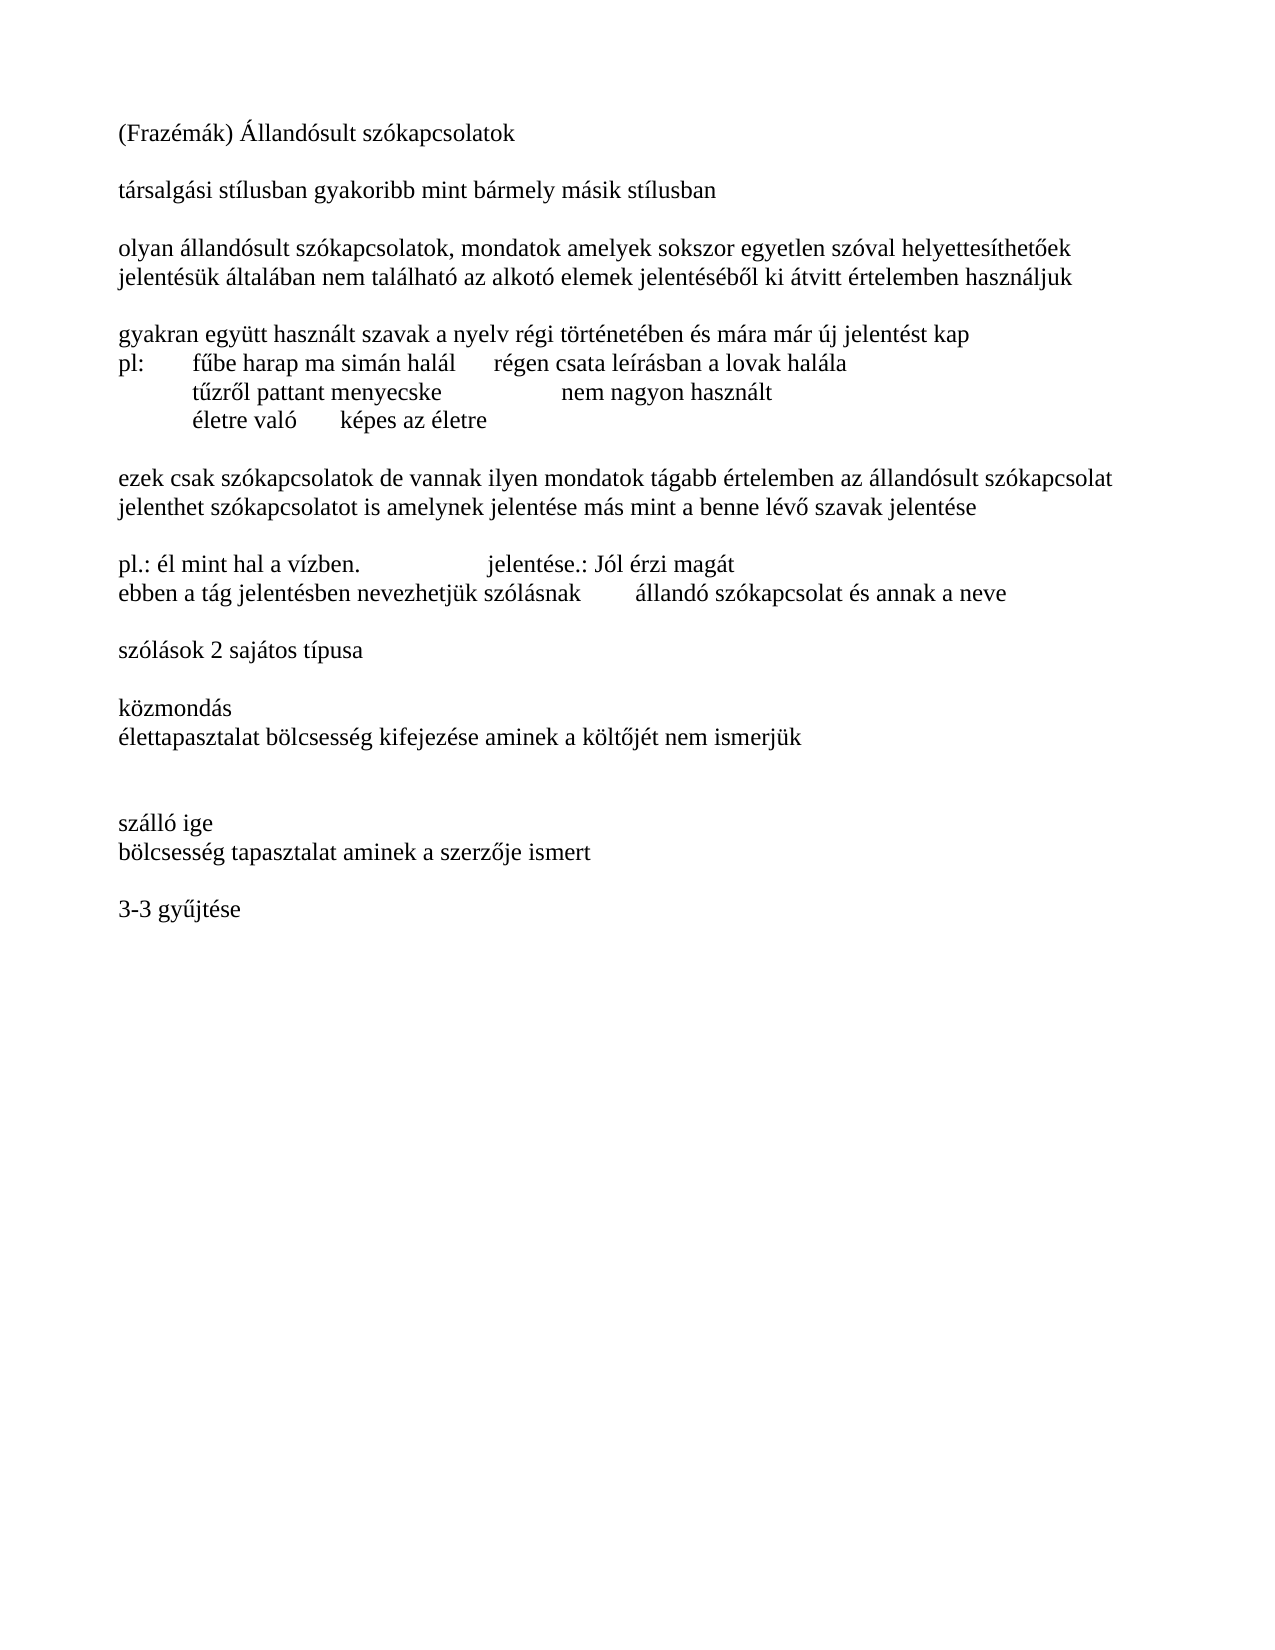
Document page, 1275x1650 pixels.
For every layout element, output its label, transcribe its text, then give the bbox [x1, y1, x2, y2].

text pl: fűbe harap ma simán halál régen csata leírásban a lovak halála [118, 348, 1157, 377]
text tűzről pattant menyecske nem nagyon használt [118, 377, 1157, 406]
text olyan állandósult szókapcsolatok, mondatok amelyek sokszor egyetlen szóval helyettesíthetőek [118, 233, 1157, 262]
text élettapasztalat bölcsesség kifejezése aminek a költőjét nem ismerjük [118, 722, 1157, 751]
text (Frazémák) Állandósult szókapcsolatok [118, 118, 1157, 147]
text 3-3 gyűjtése [118, 894, 1157, 923]
text életre való képes az életre [118, 406, 1157, 434]
text bölcsesség tapasztalat aminek a szerzője ismert [118, 837, 1157, 866]
text pl.: él mint hal a vízben. jelentése.: Jól érzi magát [118, 549, 1157, 578]
text ebben a tág jelentésben nevezhetjük szólásnak állandó szókapcsolat és annak a neve [118, 578, 1157, 607]
text jelentésük általában nem található az alkotó elemek jelentéséből ki átvitt értelemben használjuk [118, 262, 1157, 291]
text szólások 2 sajátos típusa [118, 636, 1157, 664]
text szálló ige [118, 808, 1157, 837]
text gyakran együtt használt szavak a nyelv régi történetében és mára már új jelentést kap [118, 319, 1157, 348]
text ezek csak szókapcsolatok de vannak ilyen mondatok tágabb értelemben az állandósult szókapcsolat jelenthet szókapcsolatot is amelynek jelentése más mint a benne lévő szavak jelentése [118, 463, 1157, 521]
text közmondás [118, 693, 1157, 722]
text társalgási stílusban gyakoribb mint bármely másik stílusban [118, 176, 1157, 204]
